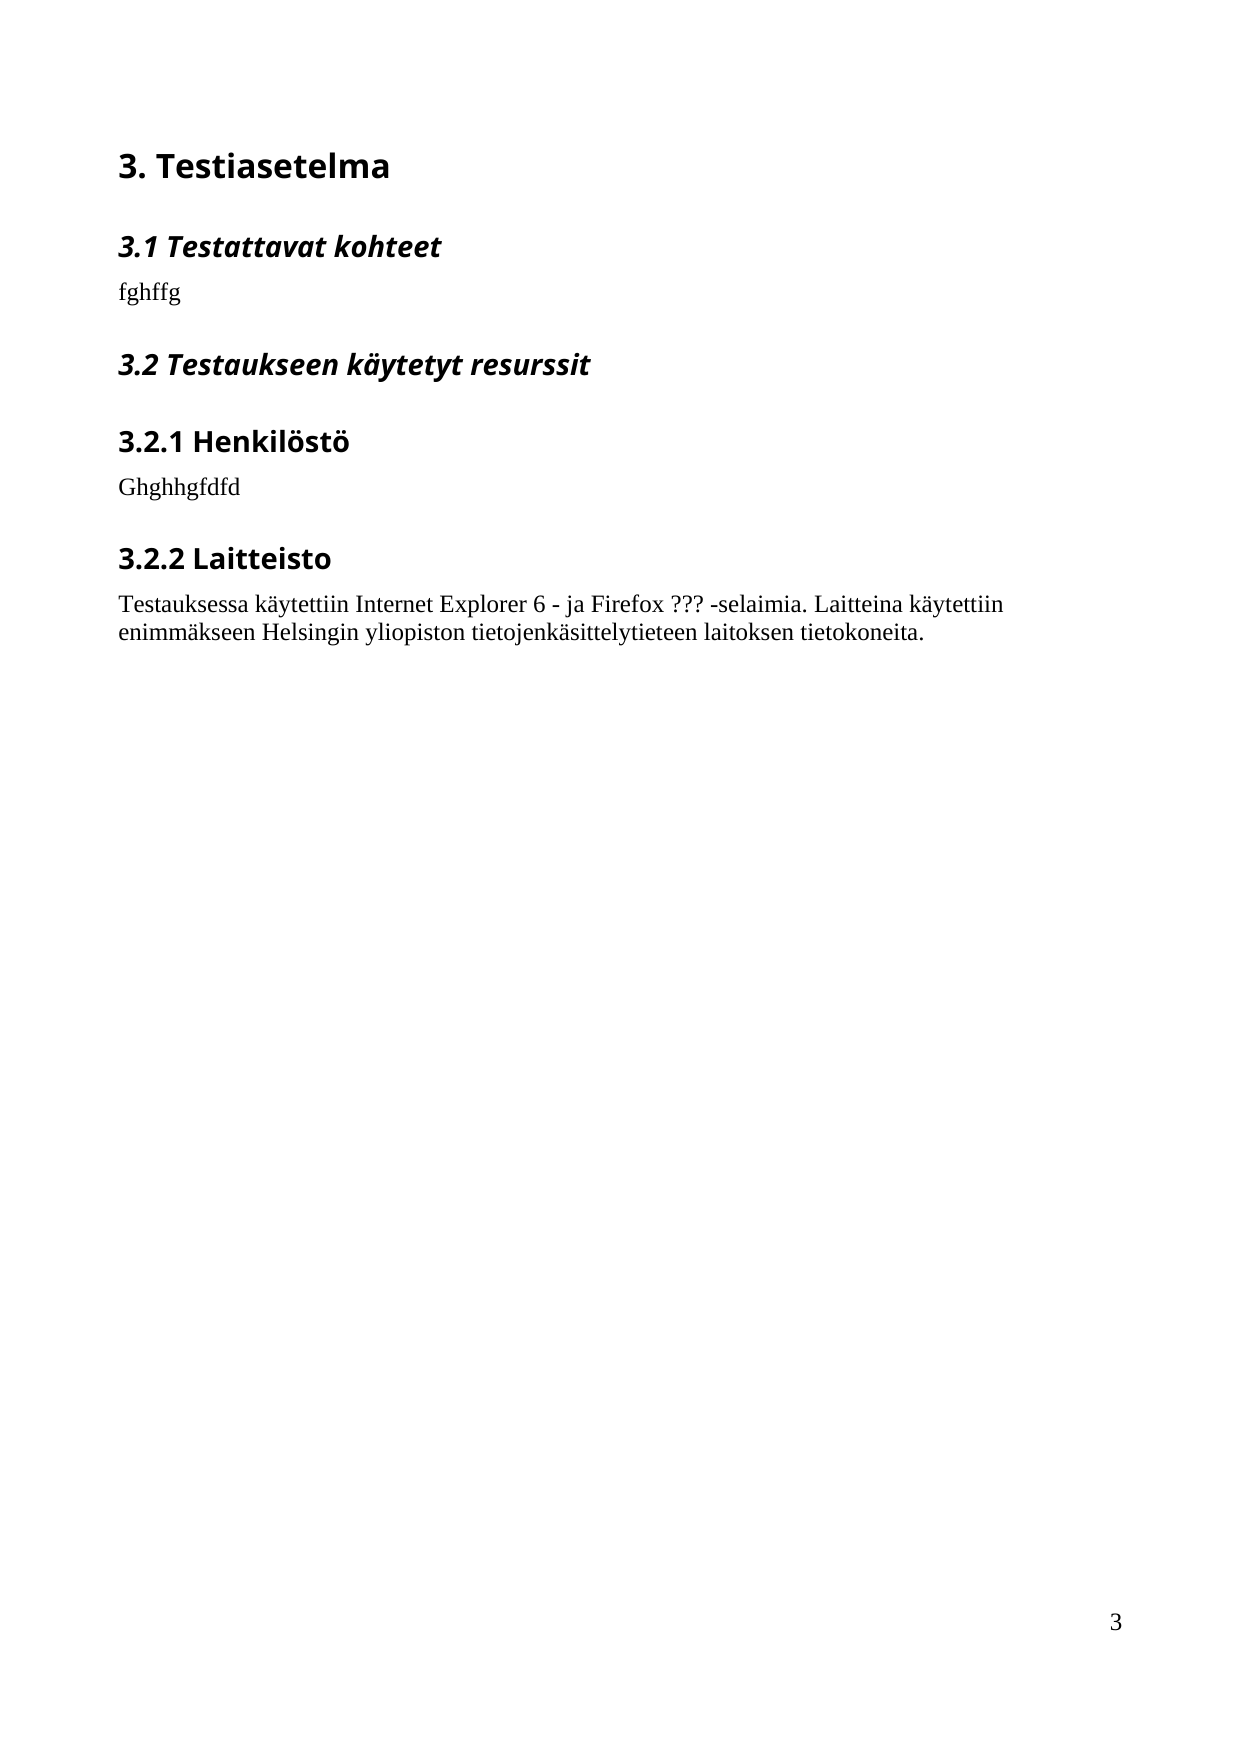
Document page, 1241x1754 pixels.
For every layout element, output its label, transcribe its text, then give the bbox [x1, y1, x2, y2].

subtitle 3.2.1 Henkilöstö [118, 421, 1122, 461]
text fghffg [118, 278, 1122, 306]
subtitle 3. Testiasetelma [118, 143, 1122, 189]
text Testauksessa käytettiin Internet Explorer 6 - ja Firefox ??? -selaimia. Laitteina käytettiin enimmäkseen Helsingin yliopiston tietojenkäsittelytieteen laitoksen tietokoneita. [118, 591, 1122, 646]
subtitle 3.2 Testaukseen käytetyt resurssit [118, 344, 1122, 383]
subtitle 3.2.2 Laitteisto [118, 538, 1122, 578]
text Ghghhgfdfd [118, 473, 1122, 501]
subtitle 3.1 Testattavat kohteet [118, 226, 1122, 266]
